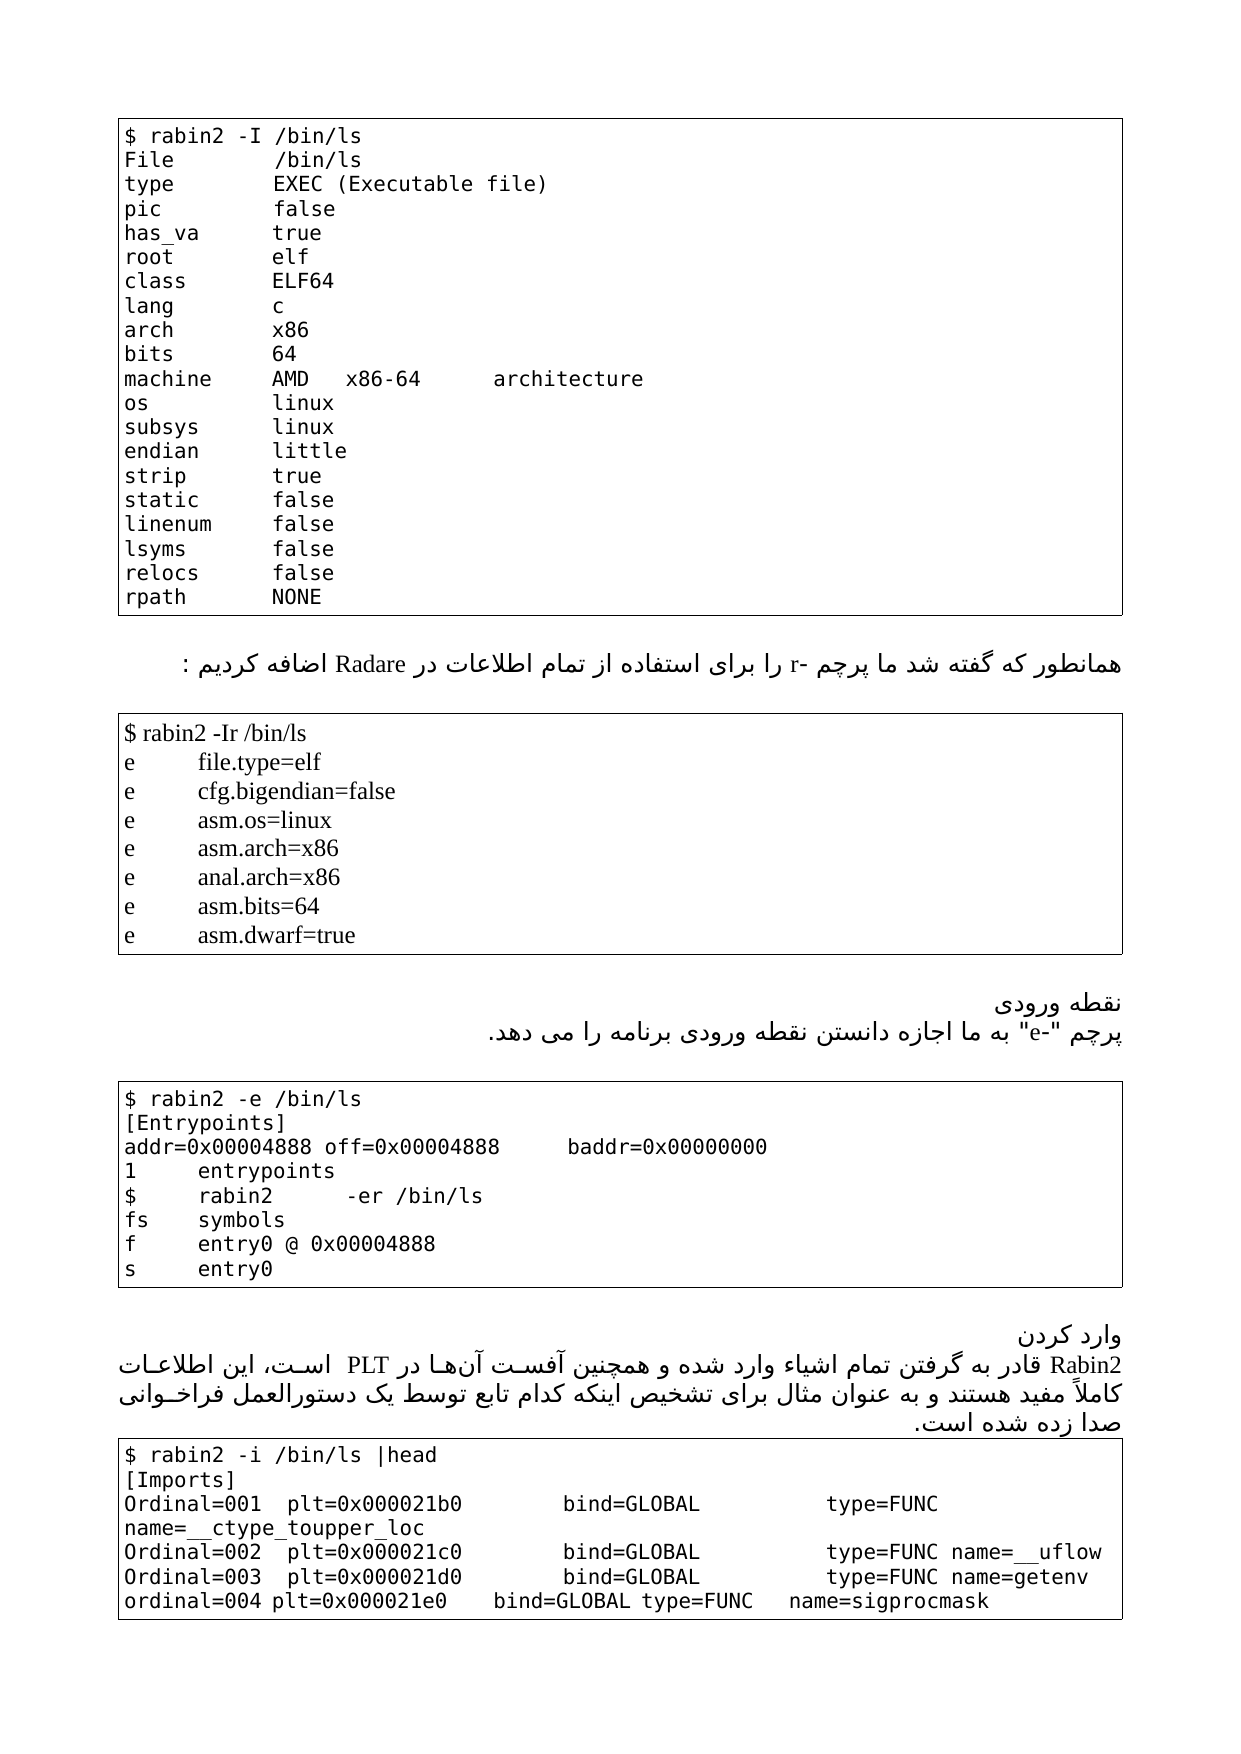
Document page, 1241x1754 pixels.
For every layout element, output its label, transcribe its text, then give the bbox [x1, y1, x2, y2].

text همانطور که گفته شد ما پرچم -r را برای استفاده از تمام اطلاعات در Radare اضافه کردیم : [118, 649, 1122, 678]
table_header $ rabin2 -Ir /bin/ls e file.type=elf e cfg.bigendian=false e asm.os=linux e asm.arch=x86 e anal.arch=x86 e asm.bits=64 e asm.dwarf=true [119, 714, 1122, 954]
text وارد کردن [118, 1321, 1122, 1350]
table_header $ rabin2 -I /bin/ls File /bin/ls type EXEC (Executable file) pic false has_va true root elf class ELF64 lang c arch x86 bits 64 machine AMD x86-64 architecture os linux subsys linux endian little strip true static false linenum false lsyms false relocs false rpath NONE [119, 119, 1122, 615]
text Rabin2 قادر به گرفتن تمام اشیاء وارد شده و همچنین آفست آن‌ها در PLT است، این اطلاعات کاملاً مفید هستند و به عنوان مثال برای تشخیص اینکه کدام تابع توسط یک دستورالعمل فراخوانی صدا زده شده است. [118, 1350, 1122, 1437]
text نقطه ورودی [118, 988, 1122, 1017]
table_header $ rabin2 -e /bin/ls [Entrypoints] addr=0x00004888 off=0x00004888 baddr=0x00000000 1 entrypoints $ rabin2 -er /bin/ls fs symbols f entry0 @ 0x00004888 s entry0 [119, 1082, 1122, 1287]
text پرچم "-e" به ما اجازه دانستن نقطه ورودی برنامه را می دهد. [118, 1017, 1122, 1047]
table_header $ rabin2 -i /bin/ls |head [Imports] Ordinal=001 plt=0x000021b0 bind=GLOBAL type=FUNC name=__ctype_toupper_loc Ordinal=002 plt=0x000021c0 bind=GLOBAL type=FUNC name=__uflow Ordinal=003 plt=0x000021d0 bind=GLOBAL type=FUNC name=getenv ordinal=004 plt=0x000021e0 bind=GLOBAL type=FUNC name=sigprocmask [119, 1439, 1122, 1619]
